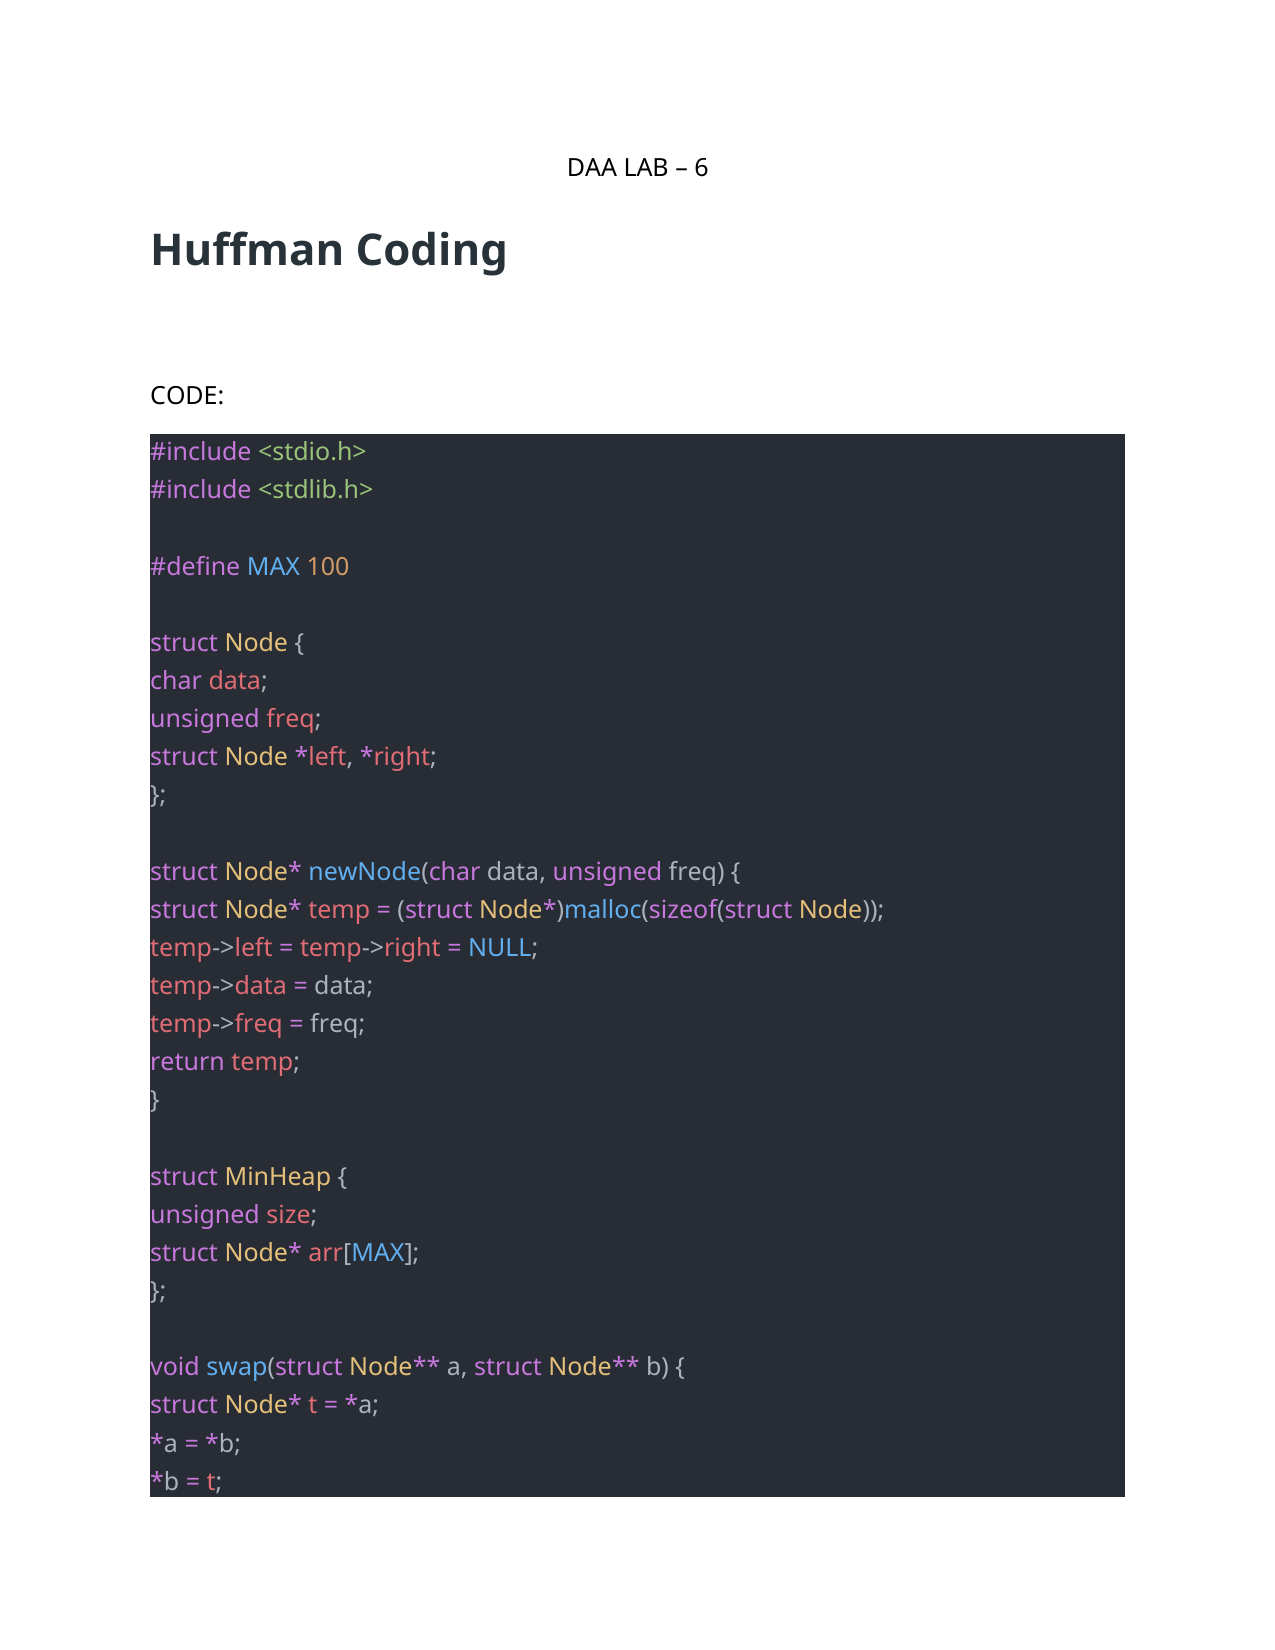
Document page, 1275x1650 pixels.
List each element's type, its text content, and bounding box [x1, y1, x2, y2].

text unsigned size; [150, 1196, 1125, 1231]
text temp->freq = freq; [150, 1006, 1125, 1040]
text }; [150, 777, 1125, 811]
text CODE: [150, 378, 1125, 412]
text struct Node { [150, 624, 1125, 659]
text *b = t; [150, 1463, 1125, 1497]
text } [150, 1082, 1125, 1116]
subtitle Huffman Coding [150, 219, 1125, 278]
text #include <stdio.h> [150, 434, 1125, 468]
text struct Node *left, *right; [150, 739, 1125, 773]
text #include <stdlib.h> [150, 472, 1125, 506]
text temp->data = data; [150, 968, 1125, 1002]
text struct MinHeap { [150, 1158, 1125, 1192]
text struct Node* t = *a; [150, 1387, 1125, 1421]
text }; [150, 1273, 1125, 1307]
text unsigned freq; [150, 701, 1125, 735]
text struct Node* newNode(char data, unsigned freq) { [150, 853, 1125, 887]
text void swap(struct Node** a, struct Node** b) { [150, 1349, 1125, 1383]
text temp->left = temp->right = NULL; [150, 929, 1125, 964]
text struct Node* arr[MAX]; [150, 1234, 1125, 1269]
text return temp; [150, 1044, 1125, 1078]
text struct Node* temp = (struct Node*)malloc(sizeof(struct Node)); [150, 891, 1125, 926]
text DAA LAB – 6 [150, 150, 1125, 184]
text char data; [150, 663, 1125, 697]
text #define MAX 100 [150, 548, 1125, 582]
text *a = *b; [150, 1425, 1125, 1459]
